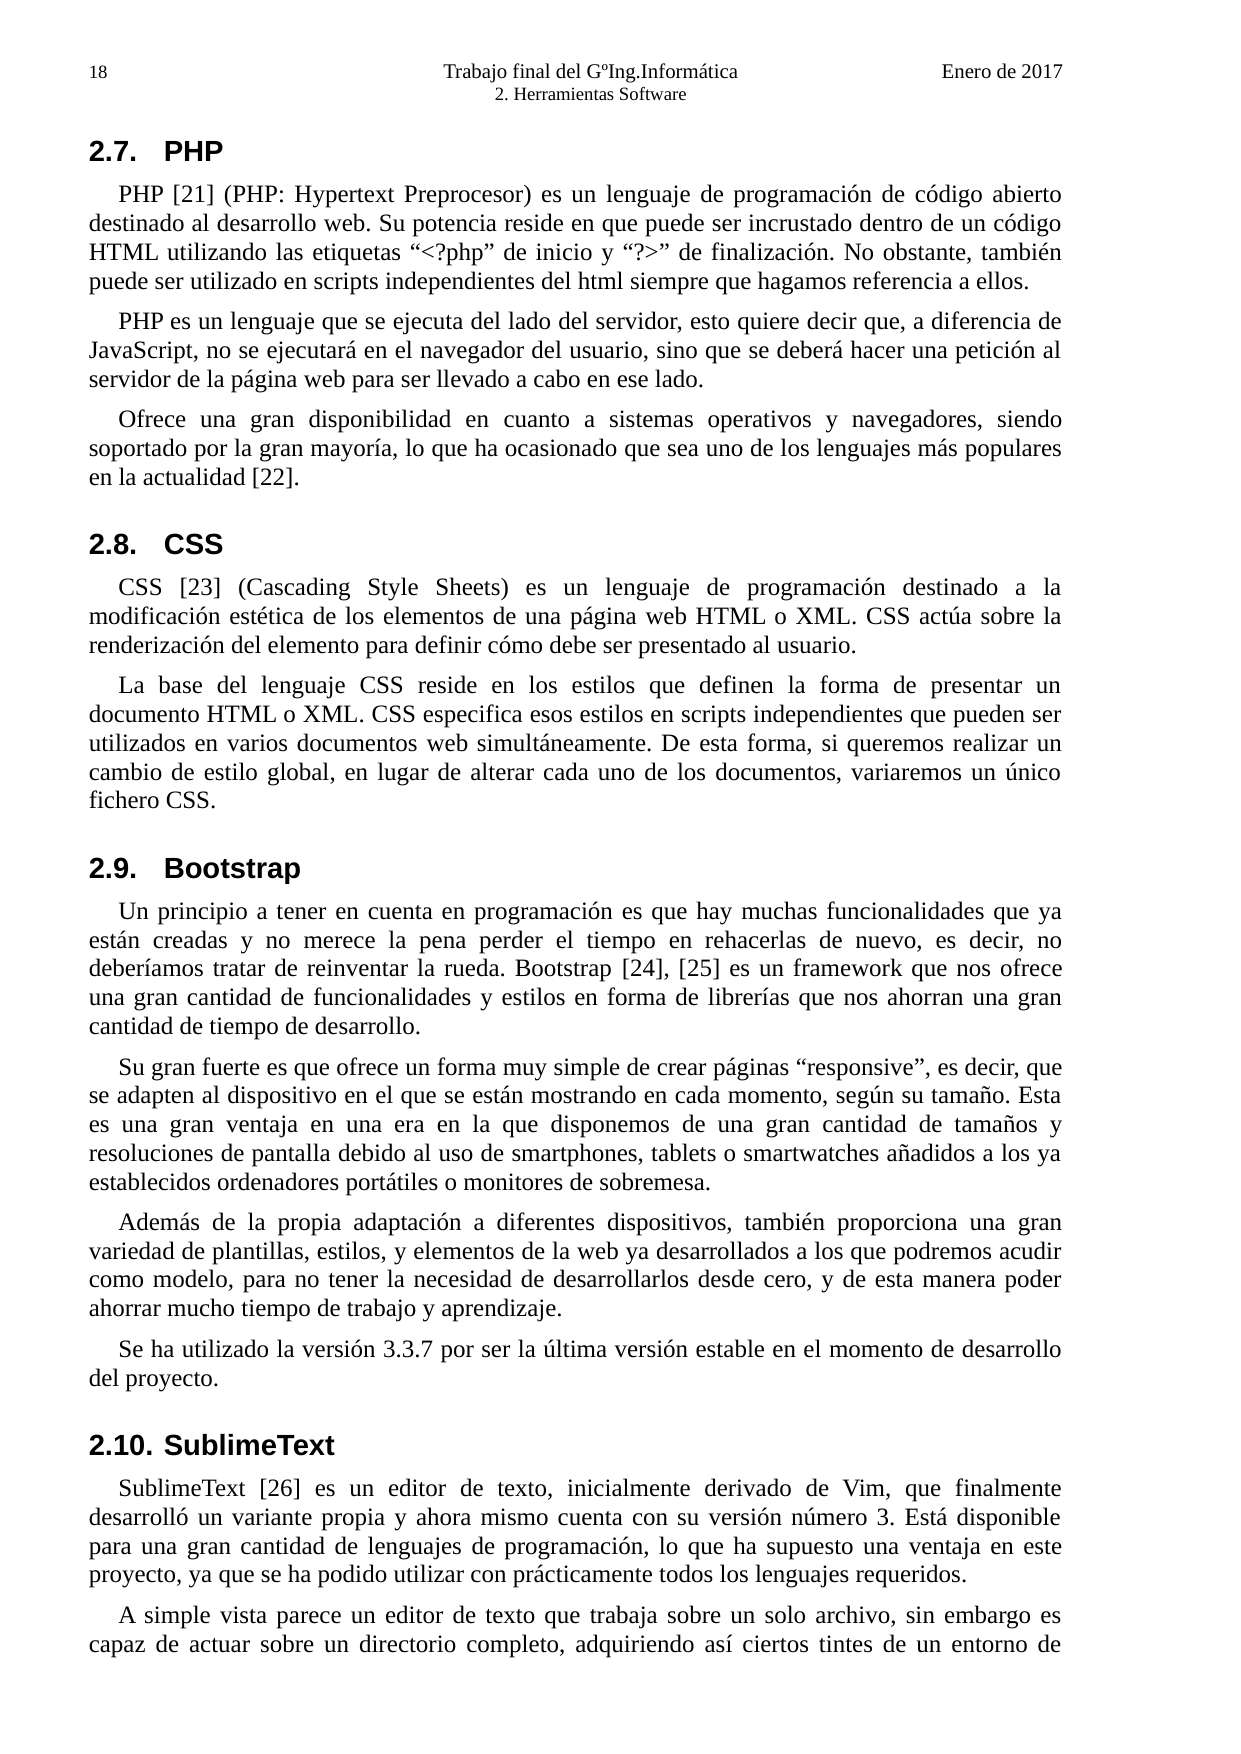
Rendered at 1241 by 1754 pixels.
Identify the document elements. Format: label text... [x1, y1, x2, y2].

text PHP es un lenguaje que se ejecuta del lado del servidor, esto quiere decir que, a diferencia de JavaScript, no se ejecutará en el navegador del usuario, sino que se deberá hacer una petición al servidor de la página web para ser llevado a cabo en ese lado. [88, 306, 1063, 392]
subtitle PHP [88, 134, 1063, 168]
text SublimeText [26]⁠ es un editor de texto, inicialmente derivado de Vim, que finalmente desarrolló un variante propia y ahora mismo cuenta con su versión número 3. Está disponible para una gran cantidad de lenguajes de programación, lo que ha supuesto una ventaja en este proyecto, ya que se ha podido utilizar con prácticamente todos los lenguajes requeridos. [88, 1473, 1063, 1588]
subtitle SublimeText [88, 1428, 1063, 1461]
text La base del lenguaje CSS reside en los estilos que definen la forma de presentar un documento HTML o XML. CSS especifica esos estilos en scripts independientes que pueden ser utilizados en varios documentos web simultáneamente. De esta forma, si queremos realizar un cambio de estilo global, en lugar de alterar cada uno de los documentos, variaremos un único fichero CSS. [88, 670, 1063, 814]
text Se ha utilizado la versión 3.3.7 por ser la última versión estable en el momento de desarrollo del proyecto. [88, 1334, 1063, 1391]
text Ofrece una gran disponibilidad en cuanto a sistemas operativos y navegadores, siendo soportado por la gran mayoría, lo que ha ocasionado que sea uno de los lenguajes más populares en la actualidad [22]⁠. [88, 404, 1063, 491]
text PHP [21]⁠ (PHP: Hypertext Preprocesor) es un lenguaje de programación de código abierto destinado al desarrollo web. Su potencia reside en que puede ser incrustado dentro de un código HTML utilizando las etiquetas “<?php” de inicio y “?>” de finalización. No obstante, también puede ser utilizado en scripts independientes del html siempre que hagamos referencia a ellos. [88, 179, 1063, 294]
subtitle Bootstrap [88, 851, 1063, 884]
text A simple vista parece un editor de texto que trabaja sobre un solo archivo, sin embargo es capaz de actuar sobre un directorio completo, adquiriendo así ciertos tintes de un entorno de [88, 1600, 1063, 1657]
text Un principio a tener en cuenta en programación es que hay muchas funcionalidades que ya están creadas y no merece la pena perder el tiempo en rehacerlas de nuevo, es decir, no deberíamos tratar de reinventar la rueda. Bootstrap [24], [25]⁠ es un framework que nos ofrece una gran cantidad de funcionalidades y estilos en forma de librerías que nos ahorran una gran cantidad de tiempo de desarrollo. [88, 896, 1063, 1040]
subtitle CSS [88, 527, 1063, 561]
text CSS [23]⁠ (Cascading Style Sheets) es un lenguaje de programación destinado a la modificación estética de los elementos de una página web HTML o XML. CSS actúa sobre la renderización del elemento para definir cómo debe ser presentado al usuario. [88, 572, 1063, 659]
text Además de la propia adaptación a diferentes dispositivos, también proporciona una gran variedad de plantillas, estilos, y elementos de la web ya desarrollados a los que podremos acudir como modelo, para no tener la necesidad de desarrollarlos desde cero, y de esta manera poder ahorrar mucho tiempo de trabajo y aprendizaje. [88, 1207, 1063, 1322]
text Su gran fuerte es que ofrece un forma muy simple de crear páginas “responsive”, es decir, que se adapten al dispositivo en el que se están mostrando en cada momento, según su tamaño. Esta es una gran ventaja en una era en la que disponemos de una gran cantidad de tamaños y resoluciones de pantalla debido al uso de smartphones, tablets o smartwatches añadidos a los ya establecidos ordenadores portátiles o monitores de sobremesa. [88, 1052, 1063, 1195]
